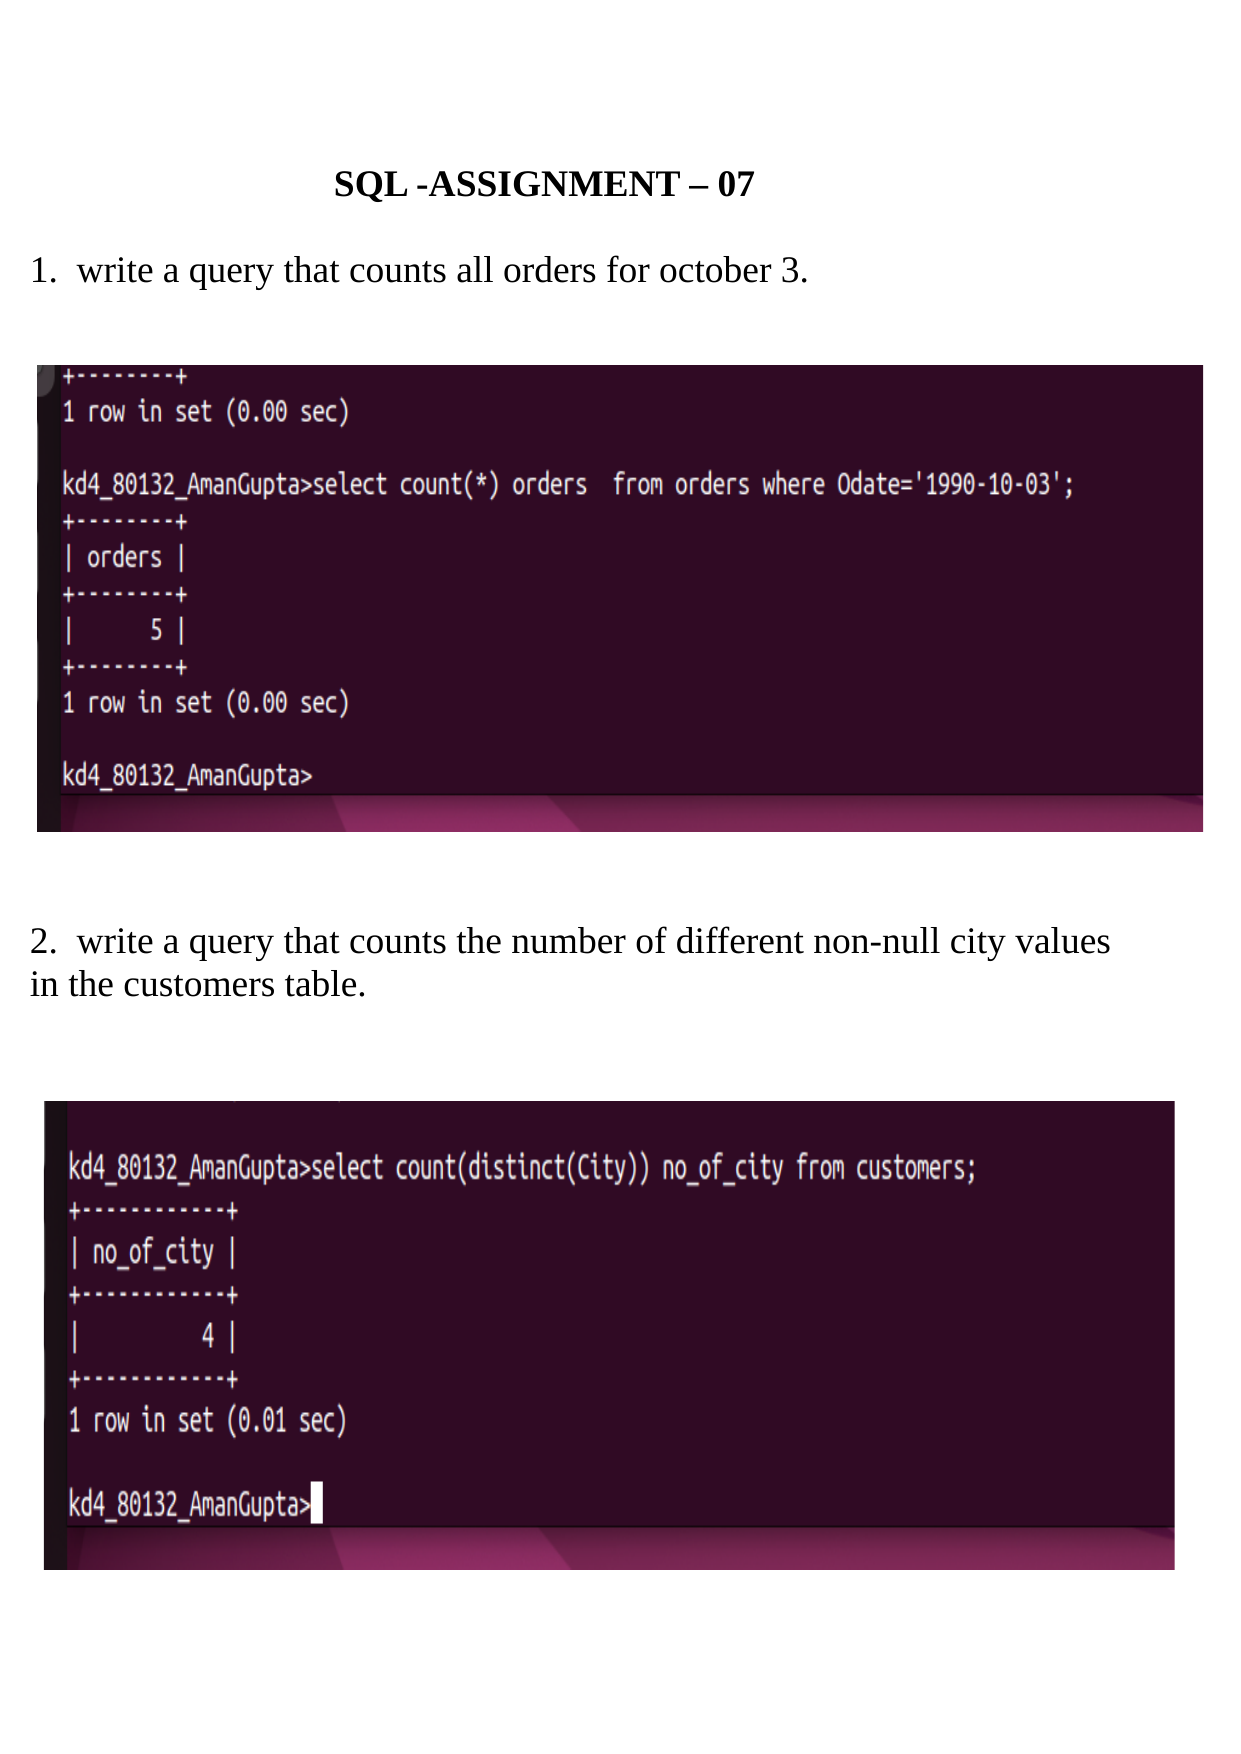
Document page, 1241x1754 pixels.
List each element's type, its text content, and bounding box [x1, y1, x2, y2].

picture [37, 365, 1204, 832]
text 2. write a query that counts the number of different non-null city values in the customers table. [29, 918, 1122, 1004]
picture [43, 1101, 1175, 1570]
text SQL -ASSIGNMENT – 07 [118, 161, 1122, 204]
text 1. write a query that counts all orders for october 3. [29, 247, 1122, 291]
